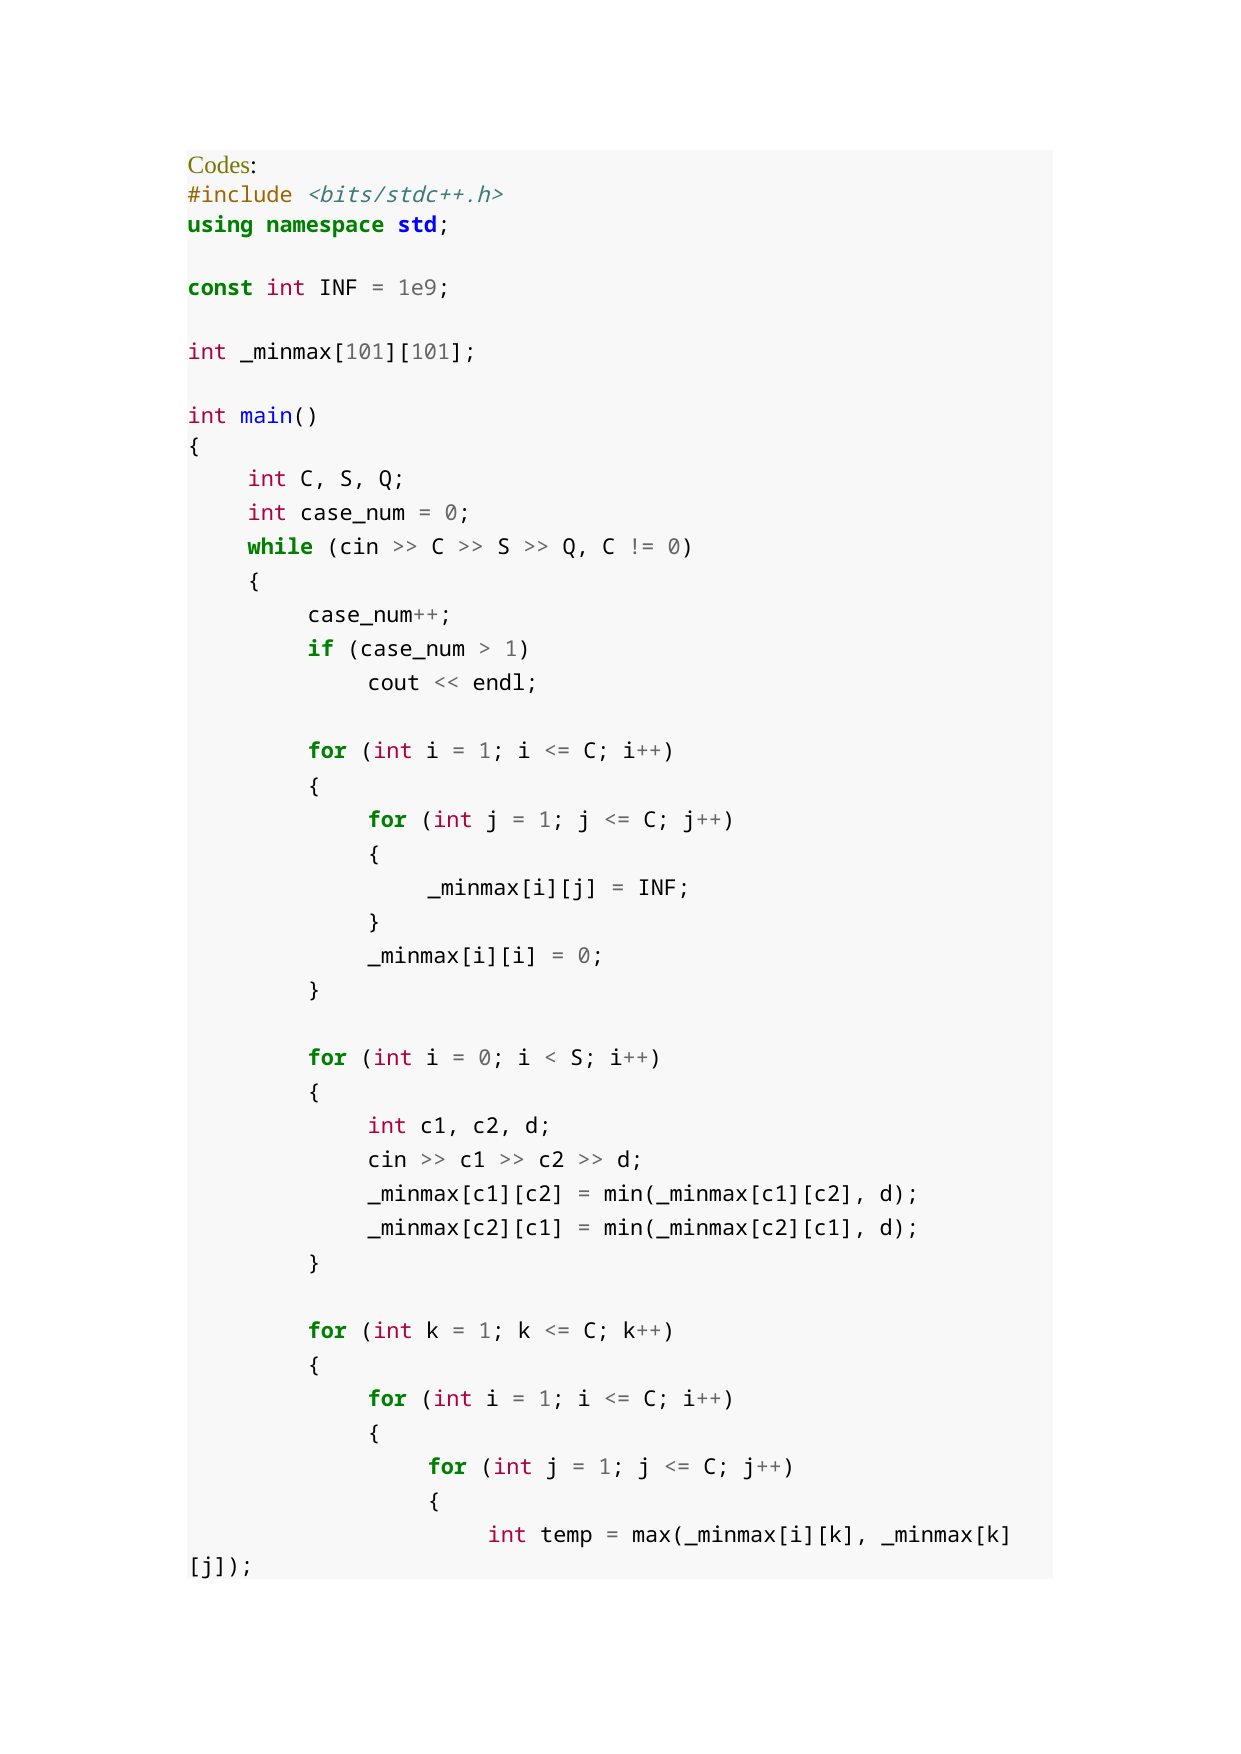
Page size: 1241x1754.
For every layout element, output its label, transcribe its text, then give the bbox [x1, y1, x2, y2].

text case_num++; [187, 596, 1053, 630]
text { [187, 1073, 1053, 1107]
text { [187, 766, 1053, 800]
text for (int i = 1; i <= C; i++) [187, 732, 1053, 766]
text { [187, 834, 1053, 868]
text } [187, 1243, 1053, 1277]
text for (int j = 1; j <= C; j++) [187, 800, 1053, 834]
text { [187, 1482, 1053, 1516]
text { [187, 562, 1053, 596]
text _minmax[c1][c2] = min(_minmax[c1][c2], d); [187, 1175, 1053, 1209]
text for (int k = 1; k <= C; k++) [187, 1311, 1053, 1345]
text } [187, 902, 1053, 937]
text int c1, c2, d; [187, 1107, 1053, 1141]
text int C, S, Q; [187, 460, 1053, 494]
text { [187, 1413, 1053, 1447]
text for (int i = 1; i <= C; i++) [187, 1379, 1053, 1413]
text int temp = max(_minmax[i][k], _minmax[k][j]); [187, 1516, 1053, 1579]
text if (case_num > 1) [187, 630, 1053, 664]
text while (cin >> C >> S >> Q, C != 0) [187, 528, 1053, 562]
text const int INF = 1e9; [187, 272, 1053, 302]
text for (int i = 0; i < S; i++) [187, 1039, 1053, 1073]
text { [187, 430, 1053, 460]
text int case_num = 0; [187, 494, 1053, 528]
text int _minmax[101][101]; [187, 336, 1053, 366]
text for (int j = 1; j <= C; j++) [187, 1447, 1053, 1482]
text _minmax[i][j] = INF; [187, 868, 1053, 902]
text } [187, 971, 1053, 1005]
text using namespace std; [187, 208, 1053, 238]
text { [187, 1345, 1053, 1379]
text Codes: #include <bits/stdc++.h> [187, 150, 1053, 208]
text _minmax[c2][c1] = min(_minmax[c2][c1], d); [187, 1209, 1053, 1243]
text cin >> c1 >> c2 >> d; [187, 1141, 1053, 1175]
text _minmax[i][i] = 0; [187, 937, 1053, 971]
text int main() [187, 400, 1053, 430]
text cout << endl; [187, 664, 1053, 698]
